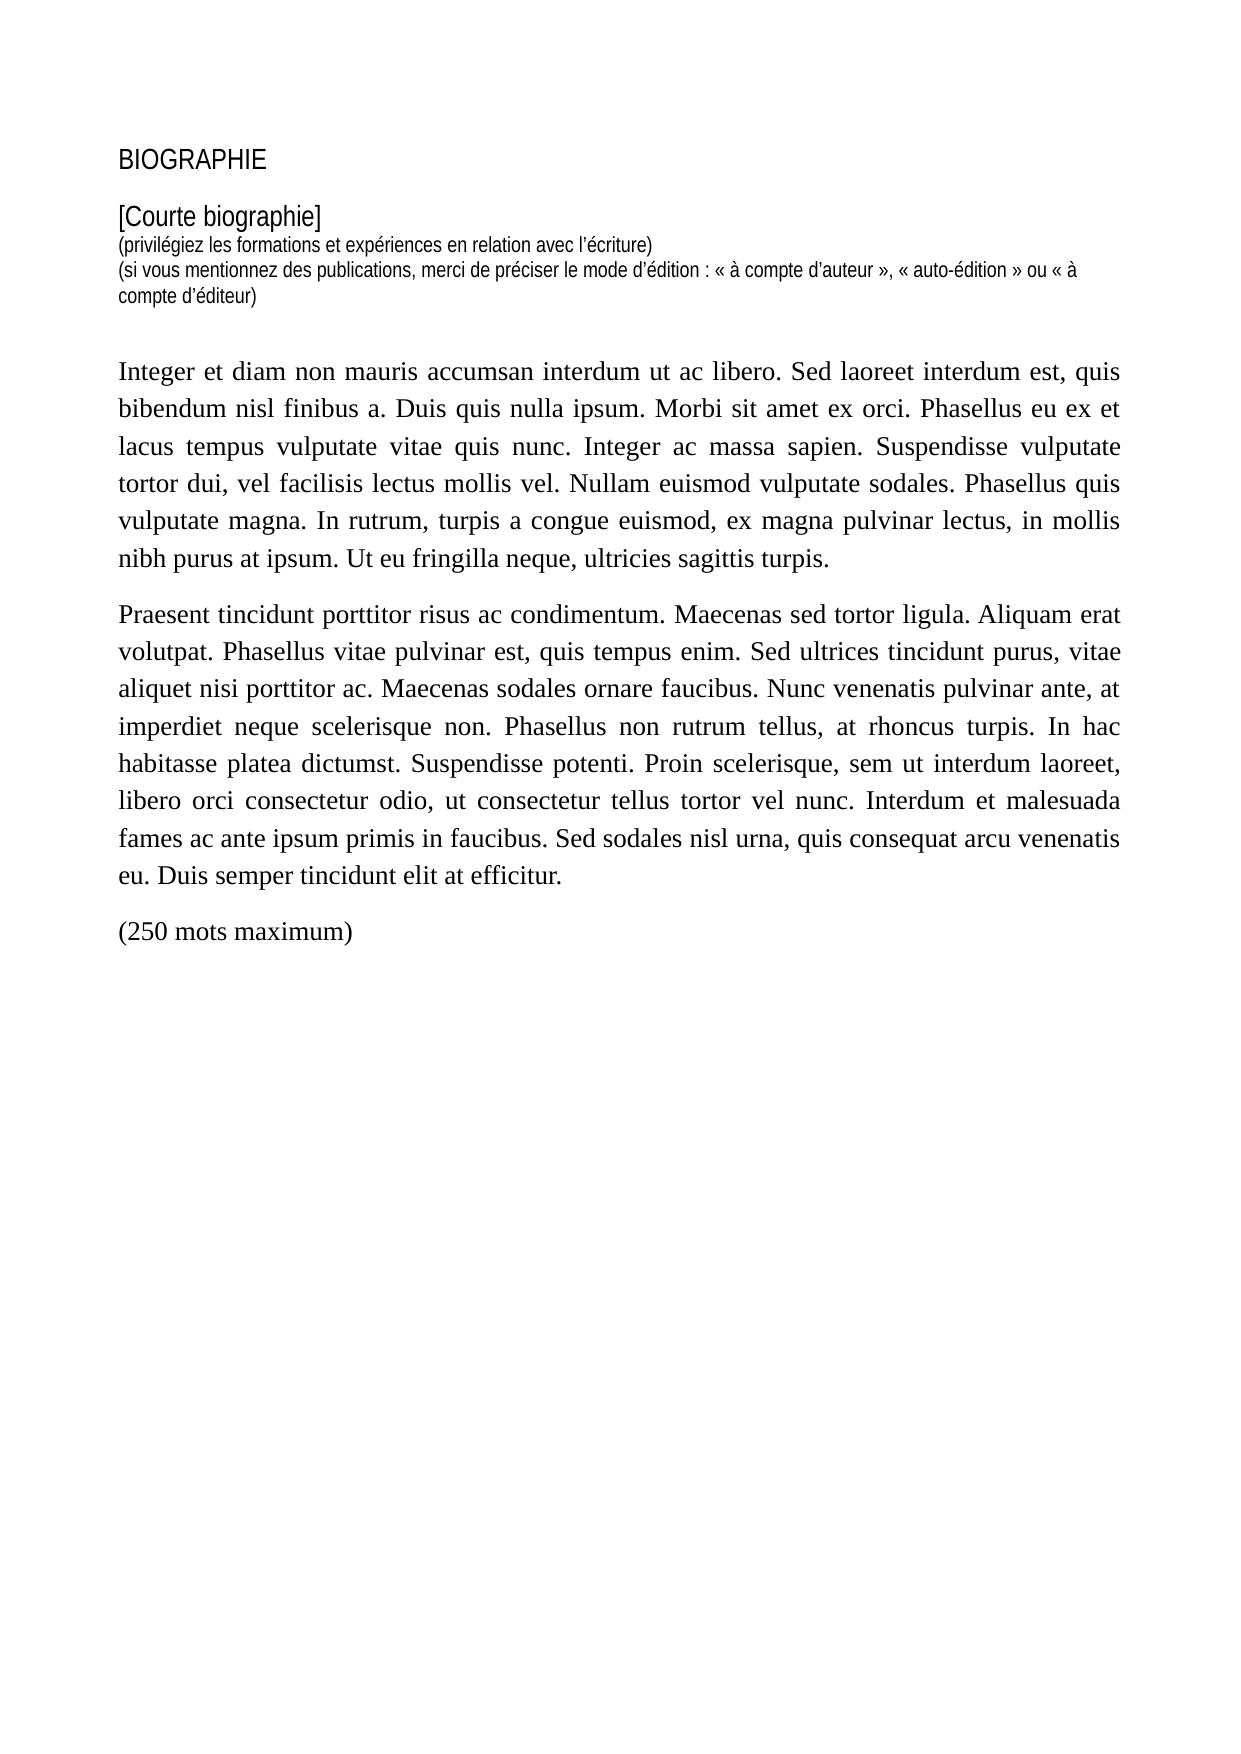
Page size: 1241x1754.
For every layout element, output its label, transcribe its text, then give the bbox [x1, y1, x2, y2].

text (250 mots maximum) [118, 915, 1122, 946]
text Praesent tincidunt porttitor risus ac condimentum. Maecenas sed tortor ligula. Aliquam erat volutpat. Phasellus vitae pulvinar est, quis tempus enim. Sed ultrices tincidunt purus, vitae aliquet nisi porttitor ac. Maecenas sodales ornare faucibus. Nunc venenatis pulvinar ante, at imperdiet neque scelerisque non. Phasellus non rutrum tellus, at rhoncus turpis. In hac habitasse platea dictumst. Suspendisse potenti. Proin scelerisque, sem ut interdum laoreet, libero orci consectetur odio, ut consectetur tellus tortor vel nunc. Interdum et malesuada fames ac ante ipsum primis in faucibus. Sed sodales nisl urna, quis consequat arcu venenatis eu. Duis semper tincidunt elit at efficitur. [118, 598, 1122, 890]
text (privilégiez les formations et expériences en relation avec l’écriture) [118, 232, 1122, 257]
text [Courte biographie] [118, 199, 1122, 232]
text Integer et diam non mauris accumsan interdum ut ac libero. Sed laoreet interdum est, quis bibendum nisl finibus a. Duis quis nulla ipsum. Morbi sit amet ex orci. Phasellus eu ex et lacus tempus vulputate vitae quis nunc. Integer ac massa sapien. Suspendisse vulputate tortor dui, vel facilisis lectus mollis vel. Nullam euismod vulputate sodales. Phasellus quis vulputate magna. In rutrum, turpis a congue euismod, ex magna pulvinar lectus, in mollis nibh purus at ipsum. Ut eu fringilla neque, ultricies sagittis turpis. [118, 355, 1122, 573]
text BIOGRAPHIE [118, 142, 1122, 175]
text (si vous mentionnez des publications, merci de préciser le mode d’édition : « à compte d’auteur », « auto-édition » ou « à compte d’éditeur) [118, 257, 1122, 308]
